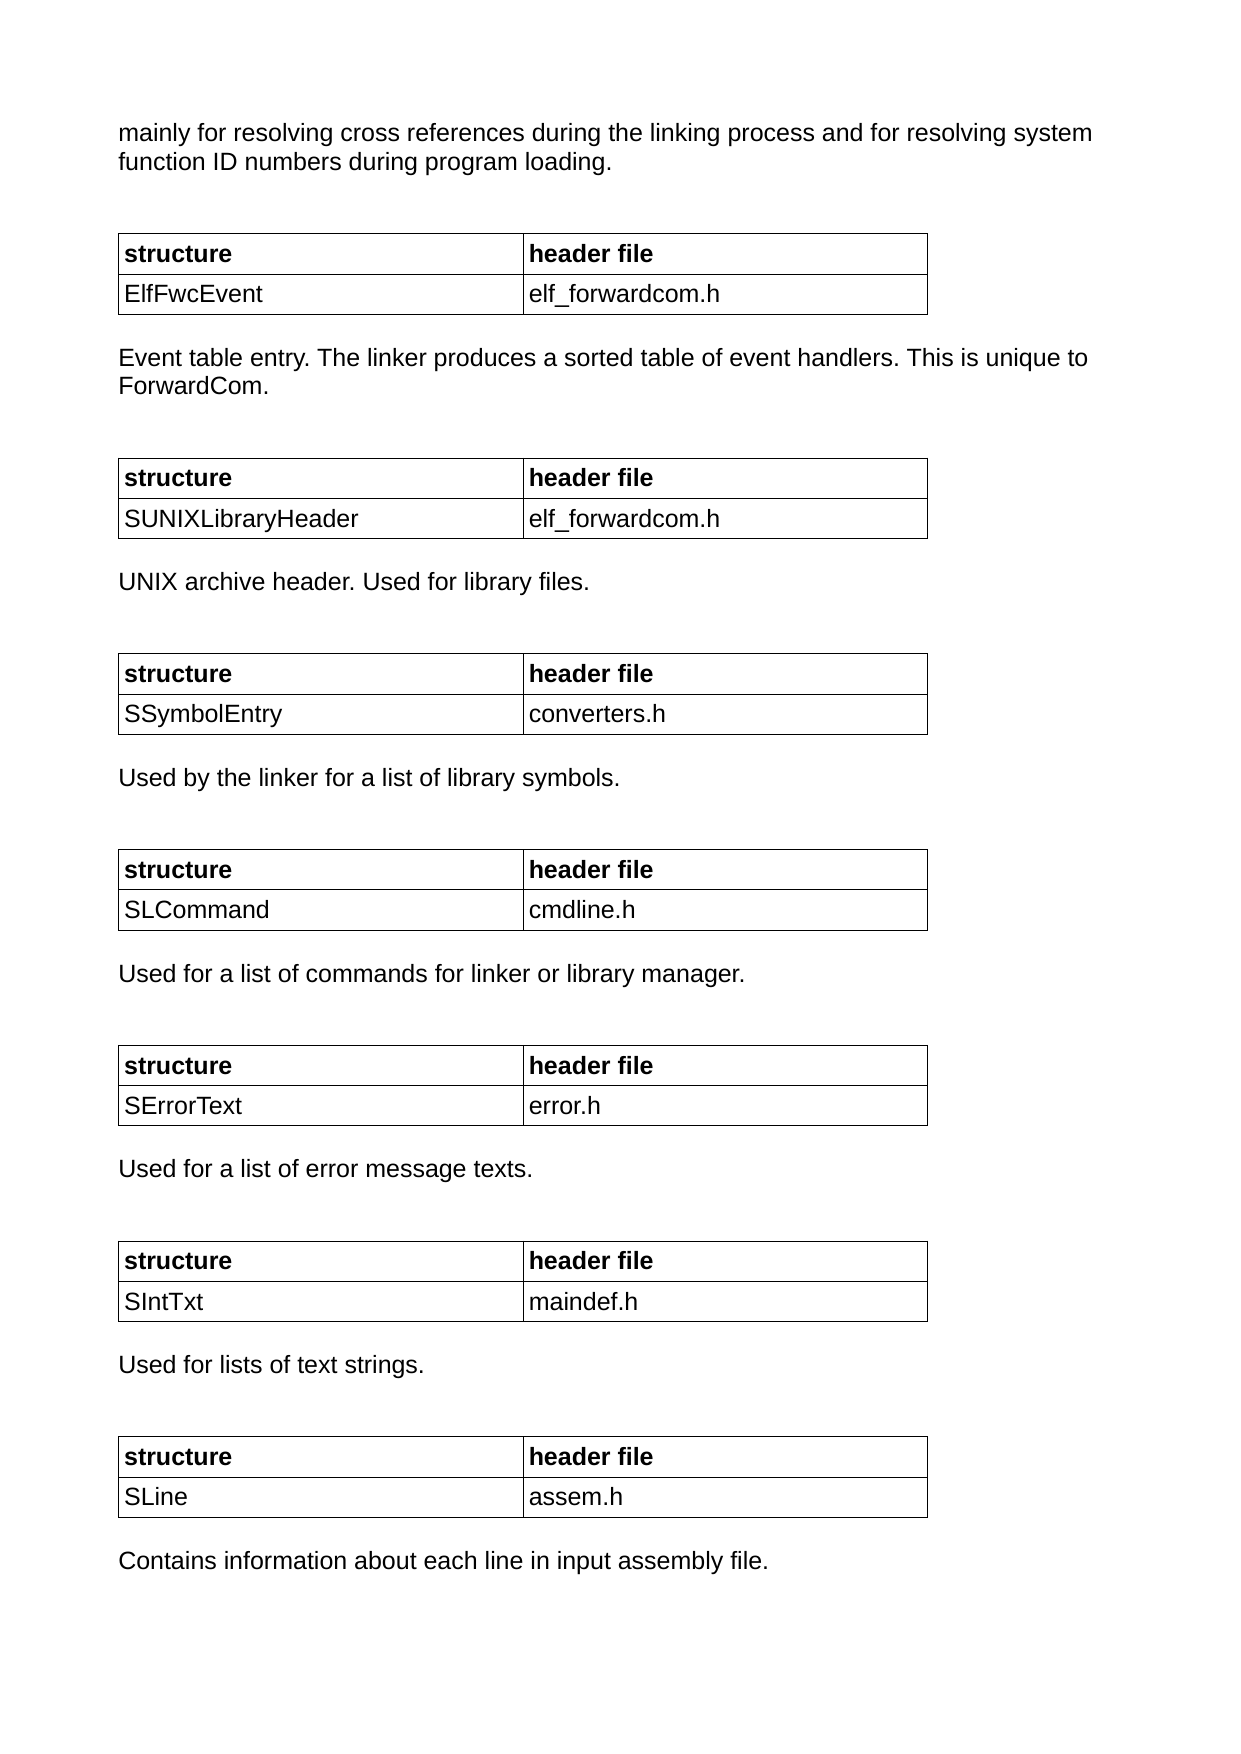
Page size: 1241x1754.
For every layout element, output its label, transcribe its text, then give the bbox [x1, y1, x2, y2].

text Used by the linker for a list of library symbols. [118, 763, 1122, 792]
table_cell cmdline.h [524, 890, 927, 930]
table_cell SSymbolEntry [119, 695, 523, 734]
table_header structure [119, 850, 523, 889]
table_header header file [524, 1046, 927, 1085]
table_cell ElfFwcEvent [119, 275, 523, 314]
table_header header file [524, 850, 927, 889]
table_cell SLCommand [119, 890, 523, 930]
text UNIX archive header. Used for library files. [118, 567, 1122, 596]
table_header structure [119, 1242, 523, 1281]
text Used for a list of commands for linker or library manager. [118, 958, 1122, 987]
table_cell assem.h [524, 1478, 927, 1517]
table_header header file [524, 1242, 927, 1281]
table_header header file [524, 654, 927, 694]
table_cell maindef.h [524, 1282, 927, 1321]
table_cell SErrorText [119, 1086, 523, 1125]
table_cell elf_forwardcom.h [524, 499, 927, 538]
table_header structure [119, 459, 523, 498]
table_cell SLine [119, 1478, 523, 1517]
table_cell SIntTxt [119, 1282, 523, 1321]
table_header structure [119, 1046, 523, 1085]
text Used for lists of text strings. [118, 1350, 1122, 1379]
table_cell elf_forwardcom.h [524, 275, 927, 314]
text mainly for resolving cross references during the linking process and for resolving system function ID numbers during program loading. [118, 118, 1122, 176]
text Event table entry. The linker produces a sorted table of event handlers. This is unique to ForwardCom. [118, 343, 1122, 400]
table_header header file [524, 234, 927, 273]
table_header structure [119, 1437, 523, 1477]
table_cell converters.h [524, 695, 927, 734]
table_cell SUNIXLibraryHeader [119, 499, 523, 538]
table_header structure [119, 654, 523, 694]
text Contains information about each line in input assembly file. [118, 1546, 1122, 1574]
table_header header file [524, 459, 927, 498]
table_header header file [524, 1437, 927, 1477]
table_header structure [119, 234, 523, 273]
table_cell error.h [524, 1086, 927, 1125]
text Used for a list of error message texts. [118, 1154, 1122, 1183]
